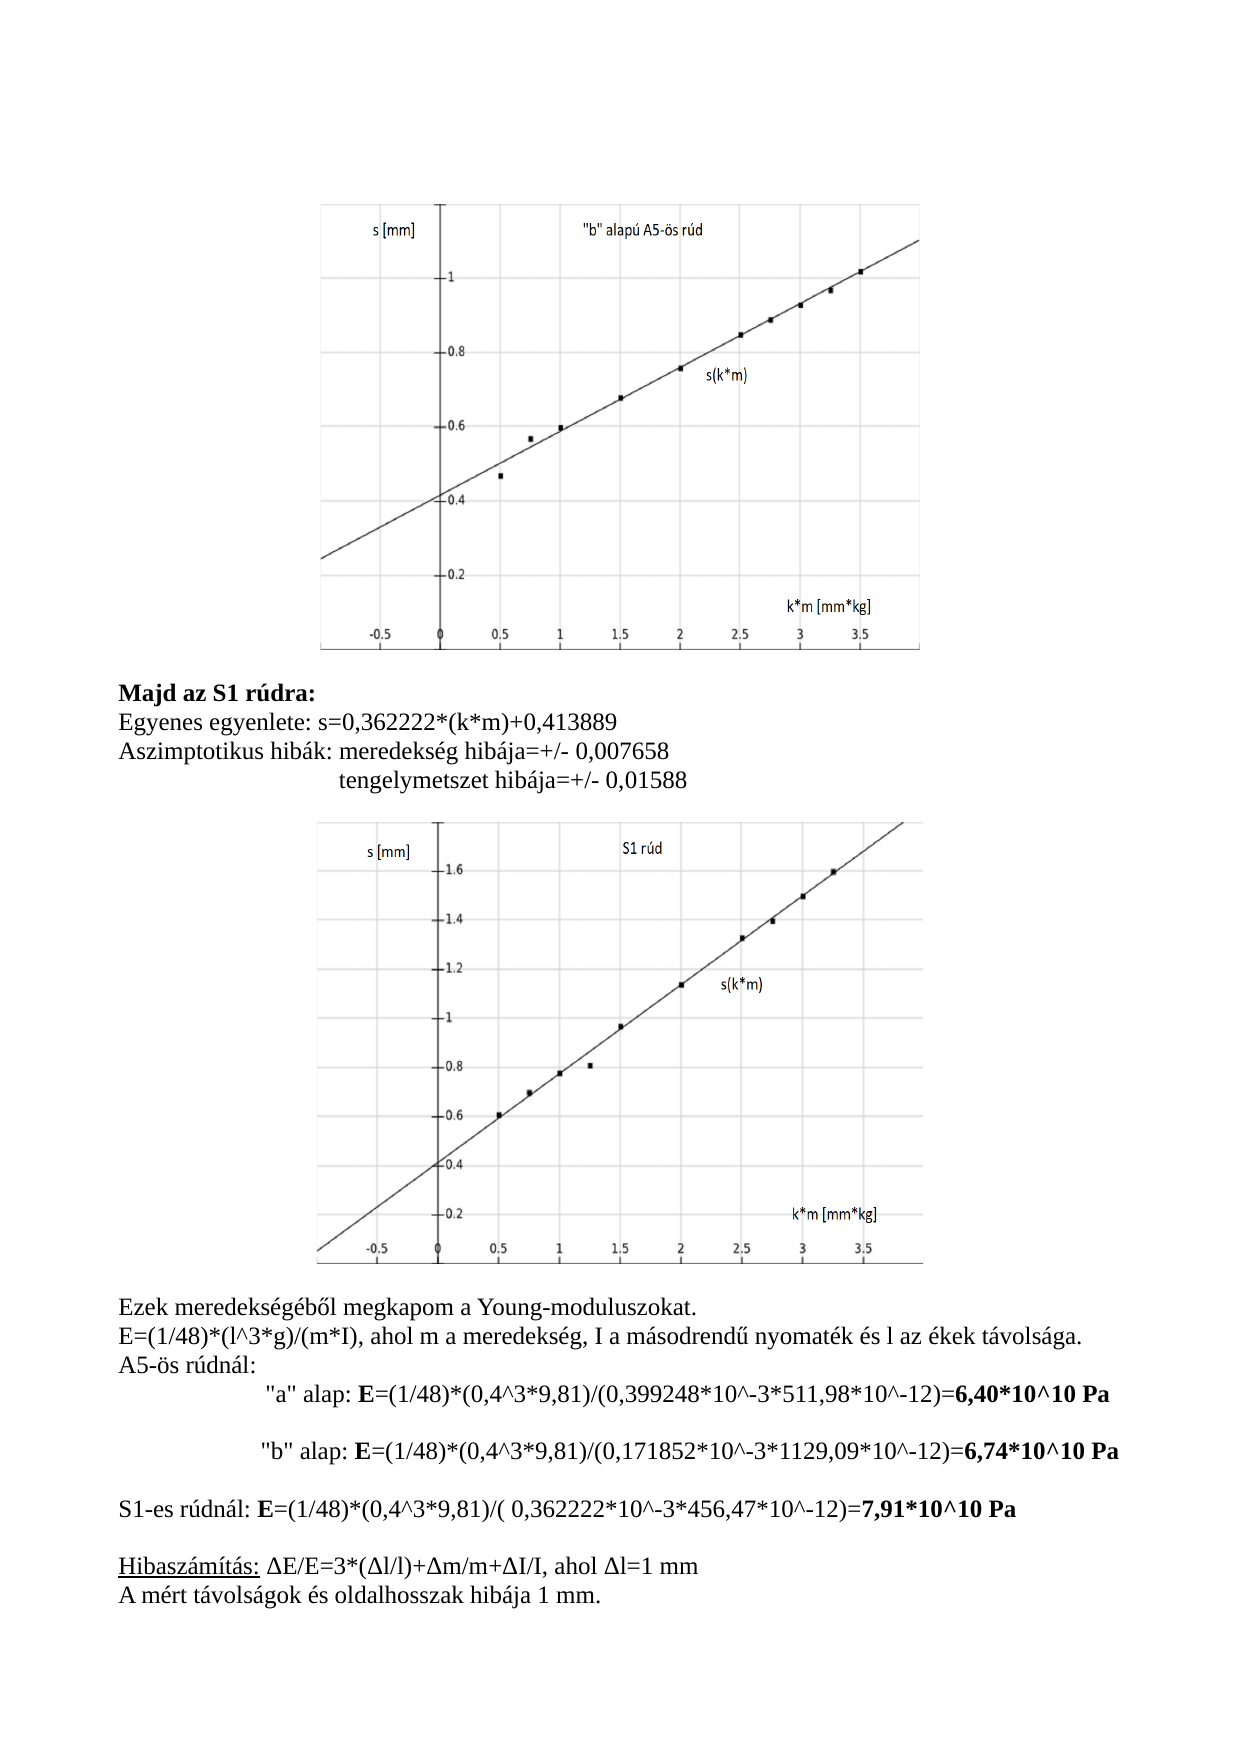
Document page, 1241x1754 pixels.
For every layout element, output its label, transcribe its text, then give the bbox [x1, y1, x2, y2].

text Ezek meredekségéből megkapom a Young-moduluszokat. [118, 1292, 1122, 1321]
text S1-es rúdnál: E=(1/48)*(0,4^3*9,81)/( 0,362222*10^-3*456,47*10^-12)=7,91*10^10 Pa [118, 1494, 1122, 1522]
text A5-ös rúdnál: [118, 1350, 1122, 1379]
text Majd az S1 rúdra: [118, 678, 1122, 707]
text "b" alap: E=(1/48)*(0,4^3*9,81)/(0,171852*10^-3*1129,09*10^-12)=6,74*10^10 Pa [118, 1436, 1122, 1465]
text Aszimptotikus hibák: meredekség hibája=+/- 0,007658 [118, 736, 1122, 765]
text Egyenes egyenlete: s=0,362222*(k*m)+0,413889 [118, 707, 1122, 736]
text Hibaszámítás: ΔE/E=3*(Δl/l)+Δm/m+ΔI/I, ahol Δl=1 mm [118, 1551, 1122, 1580]
text E=(1/48)*(l^3*g)/(m*I), ahol m a meredekség, I a másodrendű nyomaték és l az ékek távolsága. [118, 1321, 1122, 1350]
text "a" alap: E=(1/48)*(0,4^3*9,81)/(0,399248*10^-3*511,98*10^-12)=6,40*10^10 Pa [118, 1379, 1122, 1407]
text A mért távolságok és oldalhosszak hibája 1 mm. [118, 1580, 1122, 1609]
picture [316, 822, 924, 1264]
picture [320, 204, 920, 650]
text tengelymetszet hibája=+/- 0,01588 [118, 765, 1122, 793]
